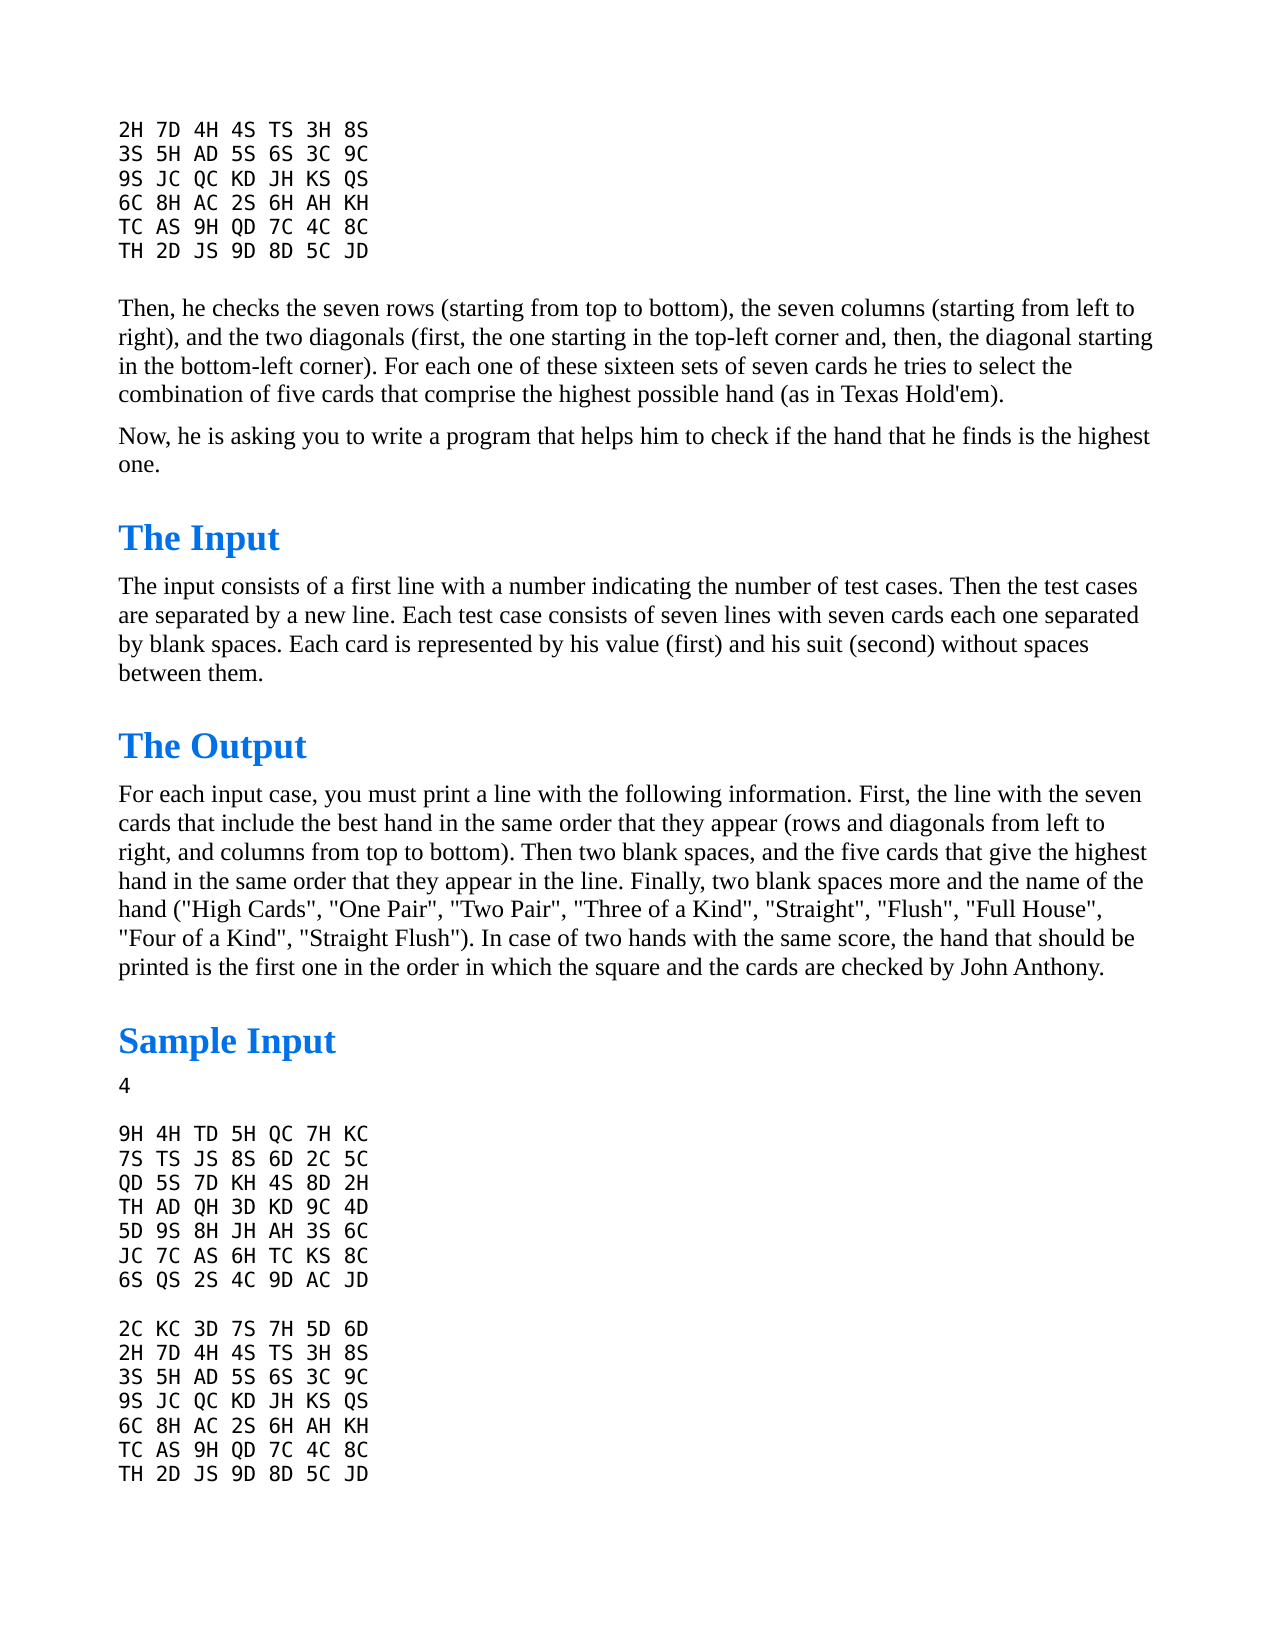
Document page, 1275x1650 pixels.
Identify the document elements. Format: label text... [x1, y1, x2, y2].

text TH 2D JS 9D 8D 5C JD [118, 1462, 1157, 1486]
text 2H 7D 4H 4S TS 3H 8S [118, 118, 1157, 142]
text 9S JC QC KD JH KS QS [118, 1389, 1157, 1414]
text 7S TS JS 8S 6D 2C 5C [118, 1147, 1157, 1171]
text TH 2D JS 9D 8D 5C JD [118, 239, 1157, 264]
text 9H 4H TD 5H QC 7H KC [118, 1122, 1157, 1147]
text 6C 8H AC 2S 6H AH KH [118, 1414, 1157, 1438]
text 3S 5H AD 5S 6S 3C 9C [118, 142, 1157, 167]
text 9S JC QC KD JH KS QS [118, 167, 1157, 191]
subtitle The Output [118, 724, 1157, 767]
text JC 7C AS 6H TC KS 8C [118, 1244, 1157, 1268]
text TC AS 9H QD 7C 4C 8C [118, 215, 1157, 239]
text 6S QS 2S 4C 9D AC JD [118, 1268, 1157, 1292]
text The input consists of a first line with a number indicating the number of test cases. Then the test cases are separated by a new line. Each test case consists of seven lines with seven cards each one separated by blank spaces. Each card is represented by his value (first) and his suit (second) without spaces between them. [118, 571, 1157, 686]
text 4 [118, 1074, 1157, 1098]
subtitle Sample Input [118, 1018, 1157, 1061]
text 3S 5H AD 5S 6S 3C 9C [118, 1365, 1157, 1389]
text 6C 8H AC 2S 6H AH KH [118, 191, 1157, 215]
text 2C KC 3D 7S 7H 5D 6D [118, 1317, 1157, 1341]
text 5D 9S 8H JH AH 3S 6C [118, 1219, 1157, 1244]
text QD 5S 7D KH 4S 8D 2H [118, 1171, 1157, 1195]
text TH AD QH 3D KD 9C 4D [118, 1195, 1157, 1219]
text For each input case, you must print a line with the following information. First, the line with the seven cards that include the best hand in the same order that they appear (rows and diagonals from left to right, and columns from top to bottom). Then two blank spaces, and the five cards that give the highest hand in the same order that they appear in the line. Finally, two blank spaces more and the name of the hand ("High Cards", "One Pair", "Two Pair", "Three of a Kind", "Straight", "Flush", "Full House", "Four of a Kind", "Straight Flush"). In case of two hands with the same score, the hand that should be printed is the first one in the order in which the square and the cards are checked by John Anthony. [118, 779, 1157, 981]
text 2H 7D 4H 4S TS 3H 8S [118, 1341, 1157, 1365]
text TC AS 9H QD 7C 4C 8C [118, 1438, 1157, 1462]
subtitle The Input [118, 516, 1157, 559]
text Now, he is asking you to write a program that helps him to check if the hand that he finds is the highest one. [118, 421, 1157, 478]
text Then, he checks the seven rows (starting from top to bottom), the seven columns (starting from left to right), and the two diagonals (first, the one starting in the top-left corner and, then, the diagonal starting in the bottom-left corner). For each one of these sixteen sets of seven cards he tries to select the combination of five cards that comprise the highest possible hand (as in Texas Hold'em). [118, 293, 1157, 408]
